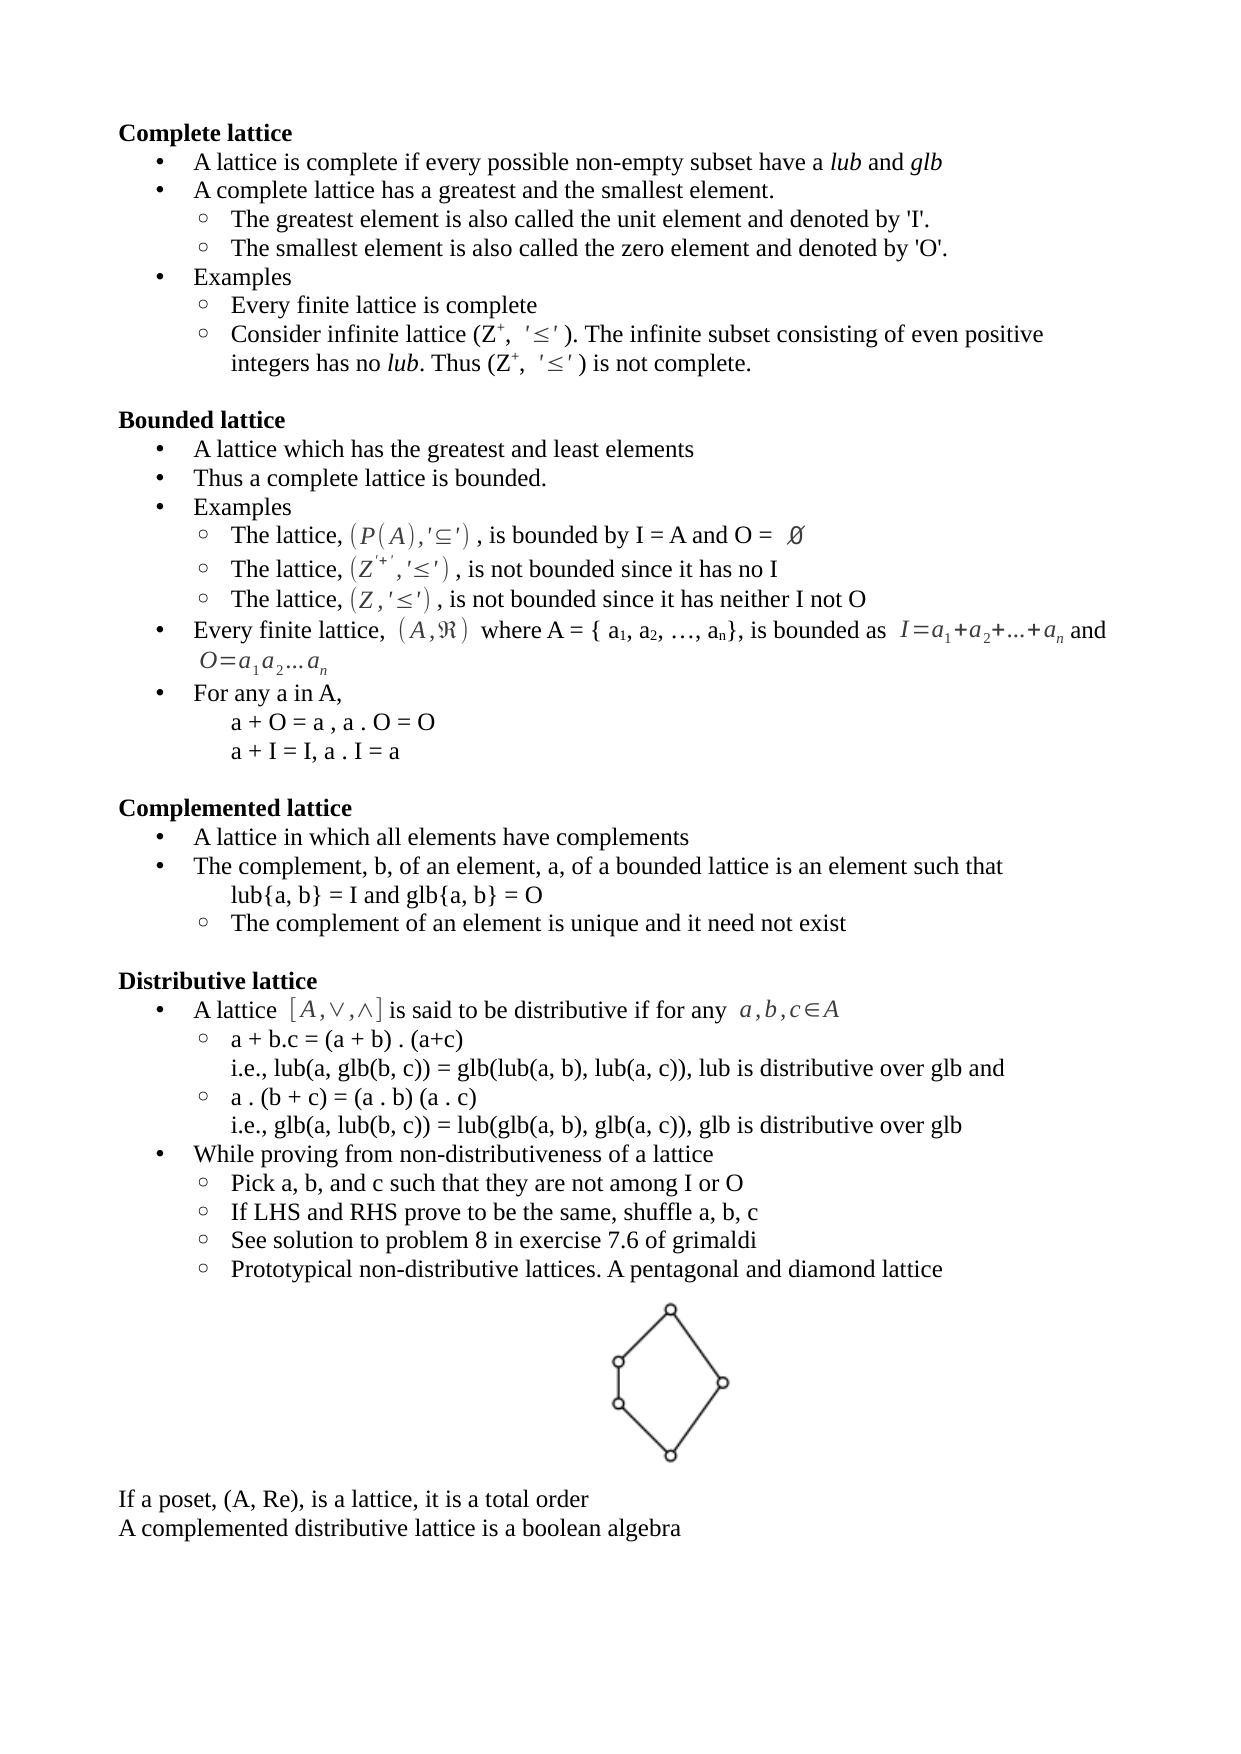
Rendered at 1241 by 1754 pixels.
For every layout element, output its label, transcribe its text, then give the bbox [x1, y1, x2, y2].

list The greatest element is also called the unit element and denoted by 'I'. [193, 204, 1122, 233]
list See solution to problem 8 in exercise 7.6 of grimaldi [193, 1226, 1122, 1254]
list Examples [156, 262, 1122, 291]
list A complete lattice has a greatest and the smallest element. [156, 176, 1122, 204]
text Bounded lattice [118, 406, 1122, 434]
text If a poset, (A, Re), is a lattice, it is a total order [118, 1484, 1122, 1513]
list The complement of an element is unique and it need not exist [193, 908, 1122, 937]
list a + I = I, a . I = a [193, 736, 1122, 765]
picture [598, 1289, 744, 1477]
text Complete lattice [118, 118, 1122, 147]
list The smallest element is also called the zero element and denoted by 'O'. [193, 233, 1122, 262]
list While proving from non-distributiveness of a lattice [156, 1139, 1122, 1168]
list a + b.c = (a + b) . (a+c) [193, 1024, 1122, 1053]
text Complemented lattice [118, 793, 1122, 822]
list Pick a, b, and c such that they are not among I or O [193, 1168, 1122, 1197]
list The lattice,, is not bounded since it has no I [193, 551, 1122, 584]
list Thus a complete lattice is bounded. [156, 463, 1122, 492]
list A lattice is said to be distributive if for any [156, 995, 1122, 1024]
list Every finite lattice, where A = { a1, a2, …, an}, is bounded as and [156, 615, 1122, 678]
list Prototypical non-distributive lattices. A pentagonal and diamond lattice [193, 1254, 1122, 1283]
list Consider infinite lattice (Z+, ). The infinite subset consisting of even positive integers has no lub. Thus (Z+, ) is not complete. [193, 319, 1122, 377]
list A lattice in which all elements have complements [156, 822, 1122, 851]
list Every finite lattice is complete [193, 291, 1122, 319]
text Distributive lattice [118, 966, 1122, 995]
list The complement, b, of an element, a, of a bounded lattice is an element such that [156, 851, 1122, 880]
list If LHS and RHS prove to be the same, shuffle a, b, c [193, 1197, 1122, 1226]
list i.e., lub(a, glb(b, c)) = glb(lub(a, b), lub(a, c)), lub is distributive over glb and [193, 1053, 1122, 1082]
list The lattice,, is not bounded since it has neither I not O [193, 584, 1122, 615]
list a . (b + c) = (a . b) (a . c) [193, 1082, 1122, 1111]
list The lattice,, is bounded by I = A and O = [193, 521, 1122, 551]
list i.e., glb(a, lub(b, c)) = lub(glb(a, b), glb(a, c)), glb is distributive over glb [193, 1111, 1122, 1139]
list a + O = a , a . O = O [193, 707, 1122, 736]
list Examples [156, 492, 1122, 521]
list lub{a, b} = I and glb{a, b} = O [193, 880, 1122, 908]
text A complemented distributive lattice is a boolean algebra [118, 1513, 1122, 1542]
list A lattice is complete if every possible non-empty subset have a lub and glb [156, 147, 1122, 176]
list For any a in A, [156, 678, 1122, 707]
list A lattice which has the greatest and least elements [156, 434, 1122, 463]
